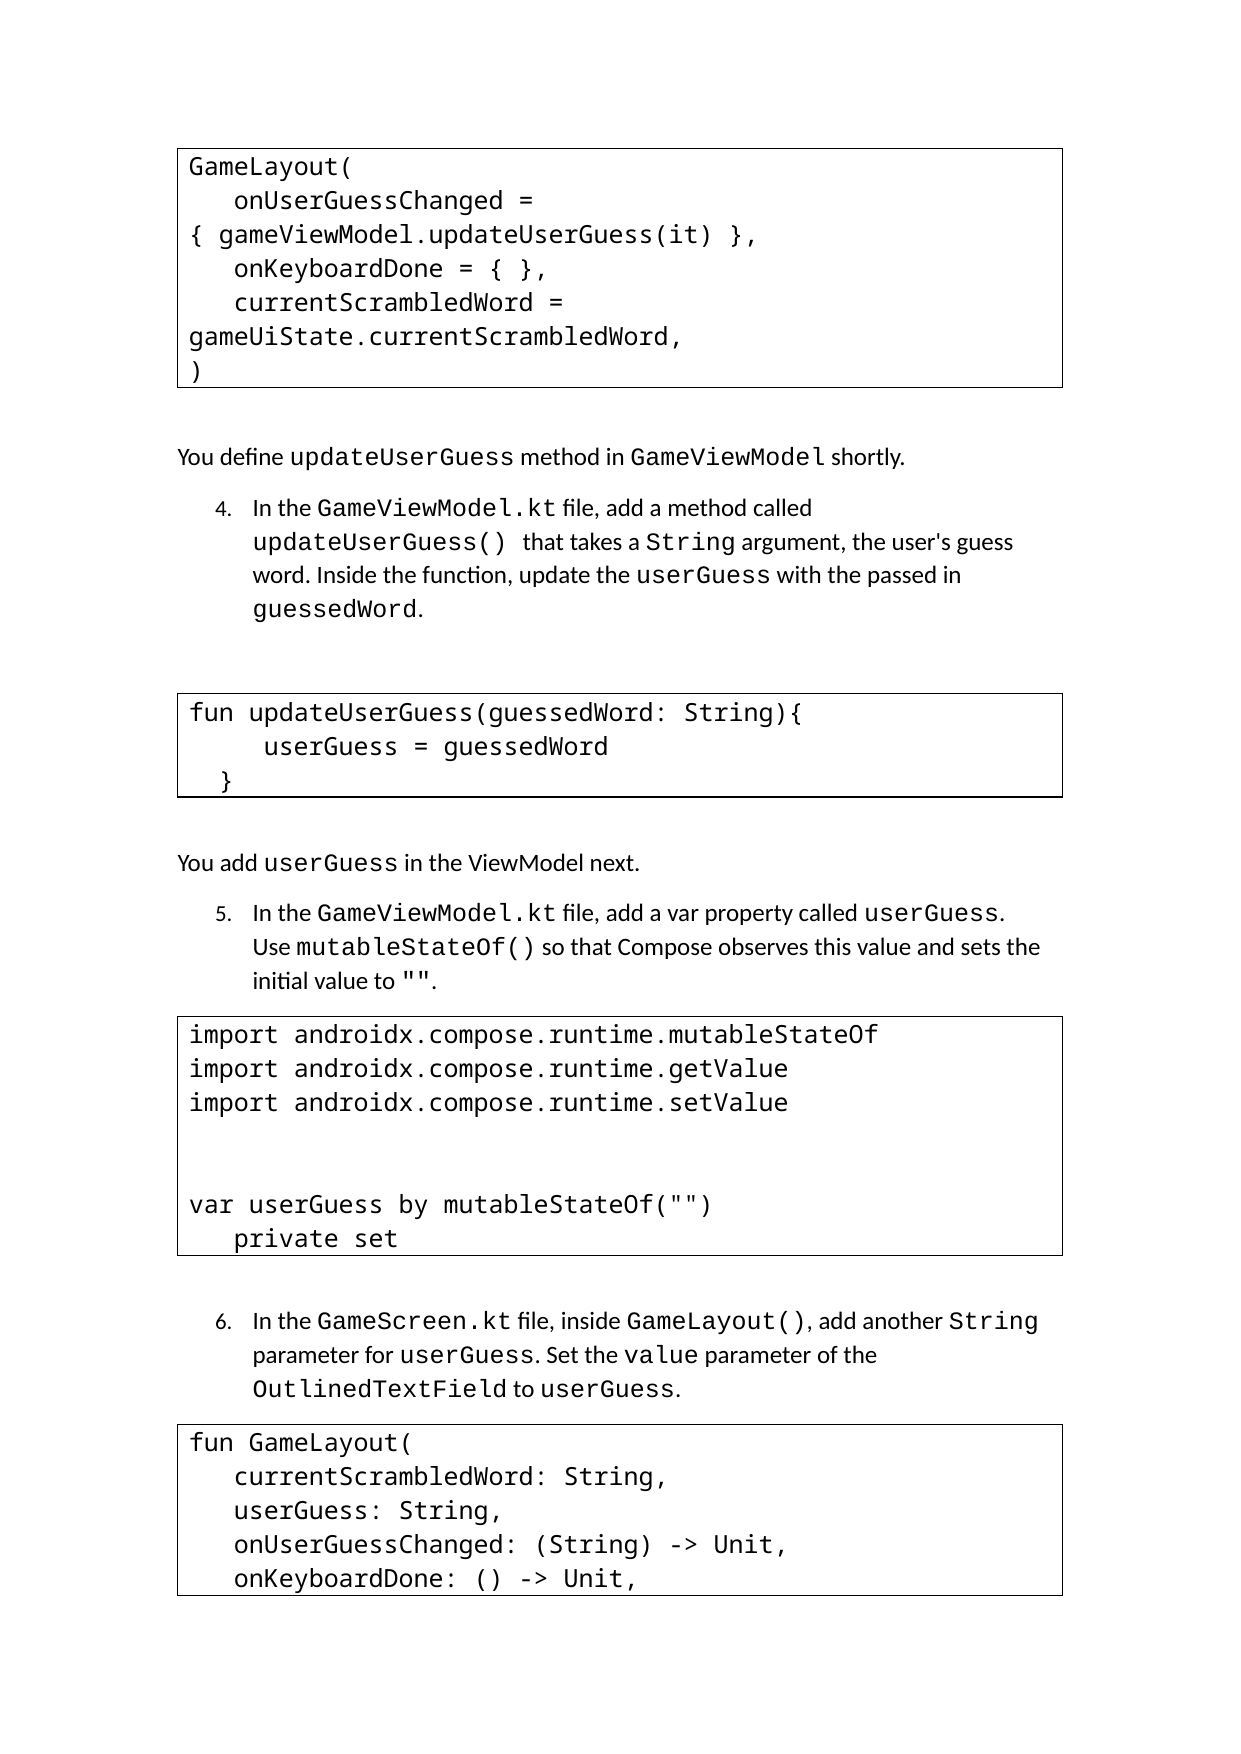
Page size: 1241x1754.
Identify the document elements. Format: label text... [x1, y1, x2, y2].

table_header fun updateUserGuess(guessedWord: String){ userGuess = guessedWord } [178, 694, 1062, 796]
table_header GameLayout( onUserGuessChanged = { gameViewModel.updateUserGuess(it) }, onKeyboardDone = { }, currentScrambledWord = gameUiState.currentScrambledWord, ) [178, 149, 1062, 387]
list In the GameViewModel.kt file, add a var property called userGuess. Use mutableStateOf() so that Compose observes this value and sets the initial value to "". [215, 897, 1063, 997]
table_header import androidx.compose.runtime.mutableStateOf import androidx.compose.runtime.getValue import androidx.compose.runtime.setValue var userGuess by mutableStateOf("") private set [178, 1017, 1062, 1255]
text You define updateUserGuess method in GameViewModel shortly. [177, 441, 1063, 473]
table_header fun GameLayout( currentScrambledWord: String, userGuess: String, onUserGuessChanged: (String) -> Unit, onKeyboardDone: () -> Unit, [178, 1425, 1062, 1595]
list In the GameScreen.kt file, inside GameLayout(), add another String parameter for userGuess. Set the value parameter of the OutlinedTextField to userGuess. [215, 1306, 1063, 1405]
list In the GameViewModel.kt file, add a method called updateUserGuess() that takes a String argument, the user's guess word. Inside the function, update the userGuess with the passed in guessedWord. [215, 492, 1063, 625]
text You add userGuess in the ViewModel next. [177, 847, 1063, 878]
